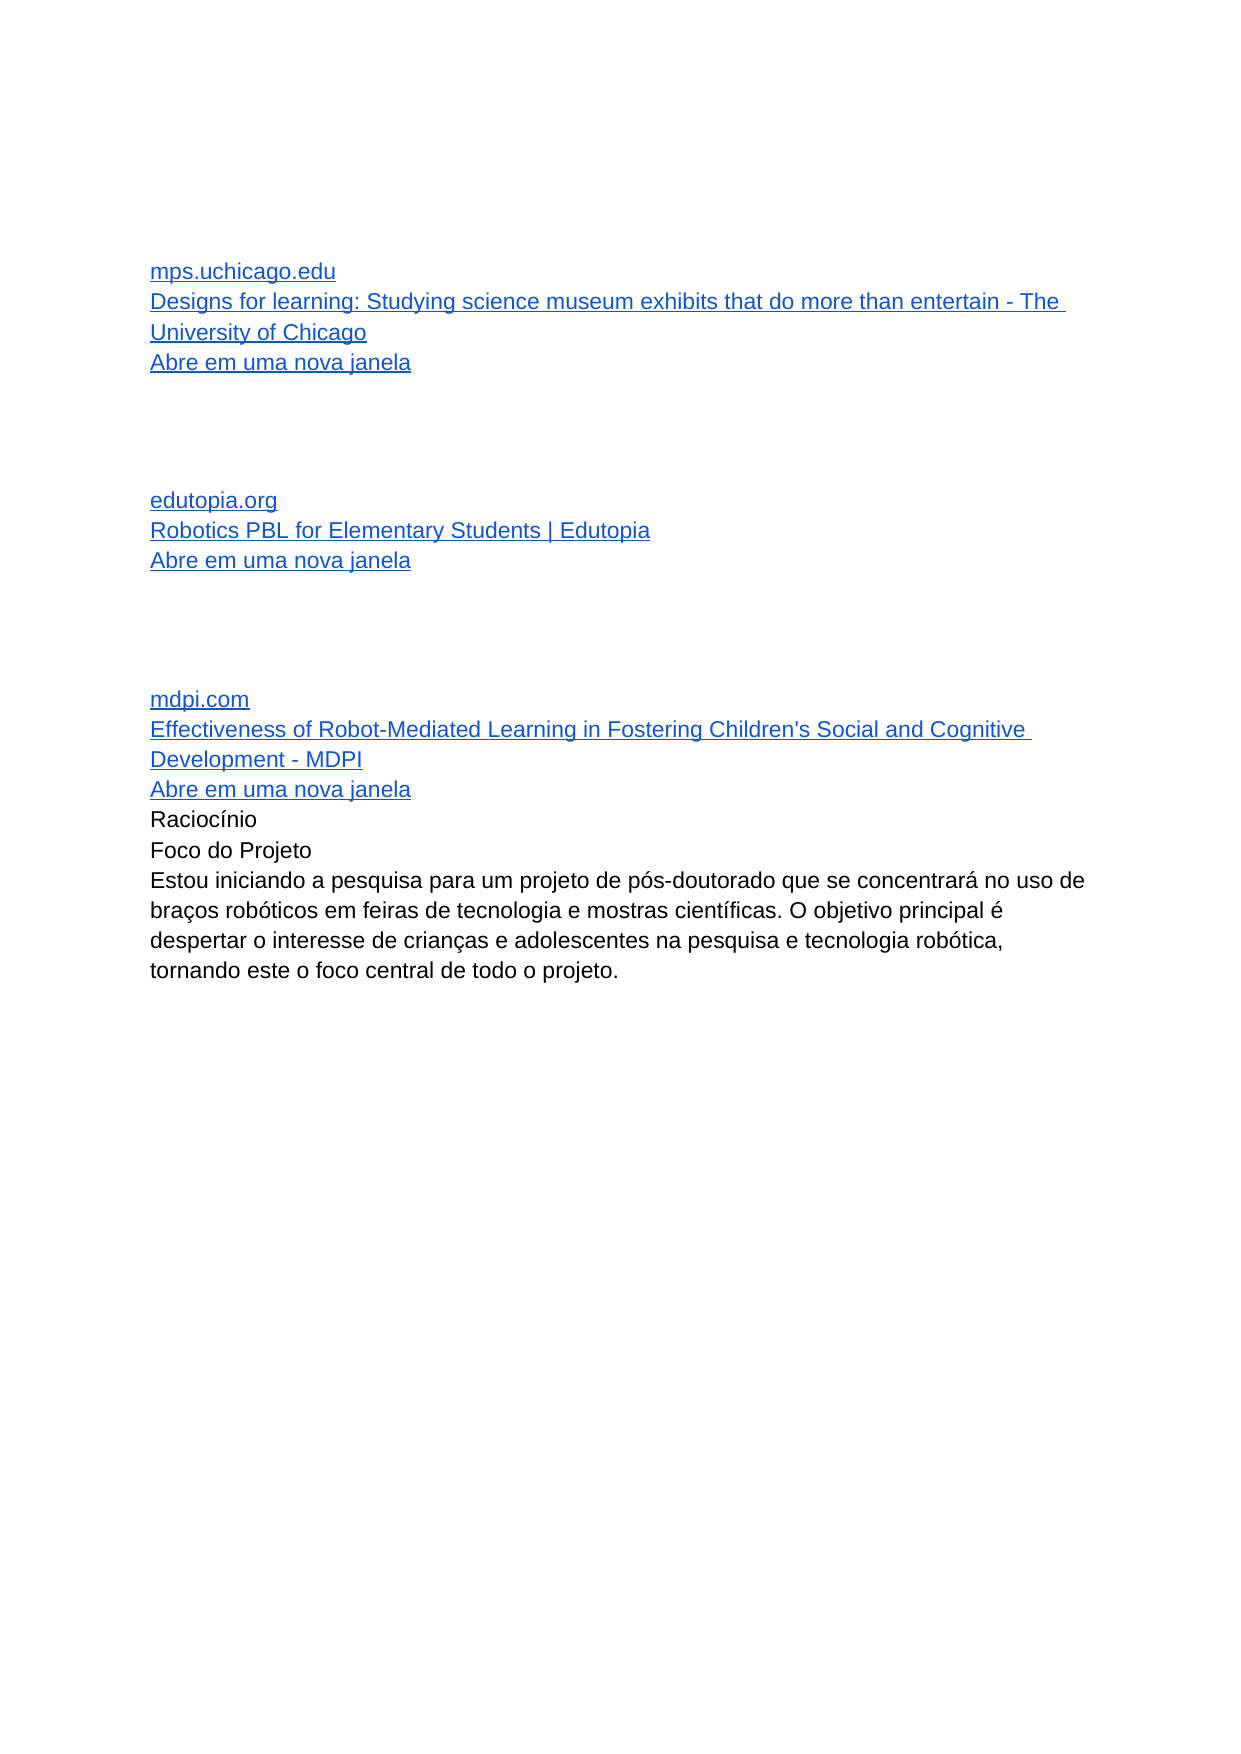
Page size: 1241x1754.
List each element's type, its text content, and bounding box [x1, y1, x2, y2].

text Abre em uma nova janela [150, 776, 1090, 802]
text Designs for learning: Studying science museum exhibits that do more than entertain - The University of Chicago [150, 288, 1090, 345]
text Raciocínio [150, 806, 1090, 833]
text Estou iniciando a pesquisa para um projeto de pós-doutorado que se concentrará no uso de braços robóticos em feiras de tecnologia e mostras científicas. O objetivo principal é despertar o interesse de crianças e adolescentes na pesquisa e tecnologia robótica, tornando este o foco central de todo o projeto. [150, 867, 1090, 984]
text Effectiveness of Robot-Mediated Learning in Fostering Children's Social and Cognitive Development - MDPI [150, 716, 1090, 772]
picture [150, 577, 255, 682]
text Foco do Projeto [150, 837, 1090, 863]
text Abre em uma nova janela [150, 349, 1090, 375]
text mps.uchicago.edu [150, 258, 1090, 284]
picture [150, 150, 255, 255]
text mdpi.com [150, 686, 1090, 712]
text Robotics PBL for Elementary Students | Edutopia [150, 517, 1090, 543]
text Abre em uma nova janela [150, 547, 1090, 574]
picture [150, 378, 255, 483]
text edutopia.org [150, 487, 1090, 513]
